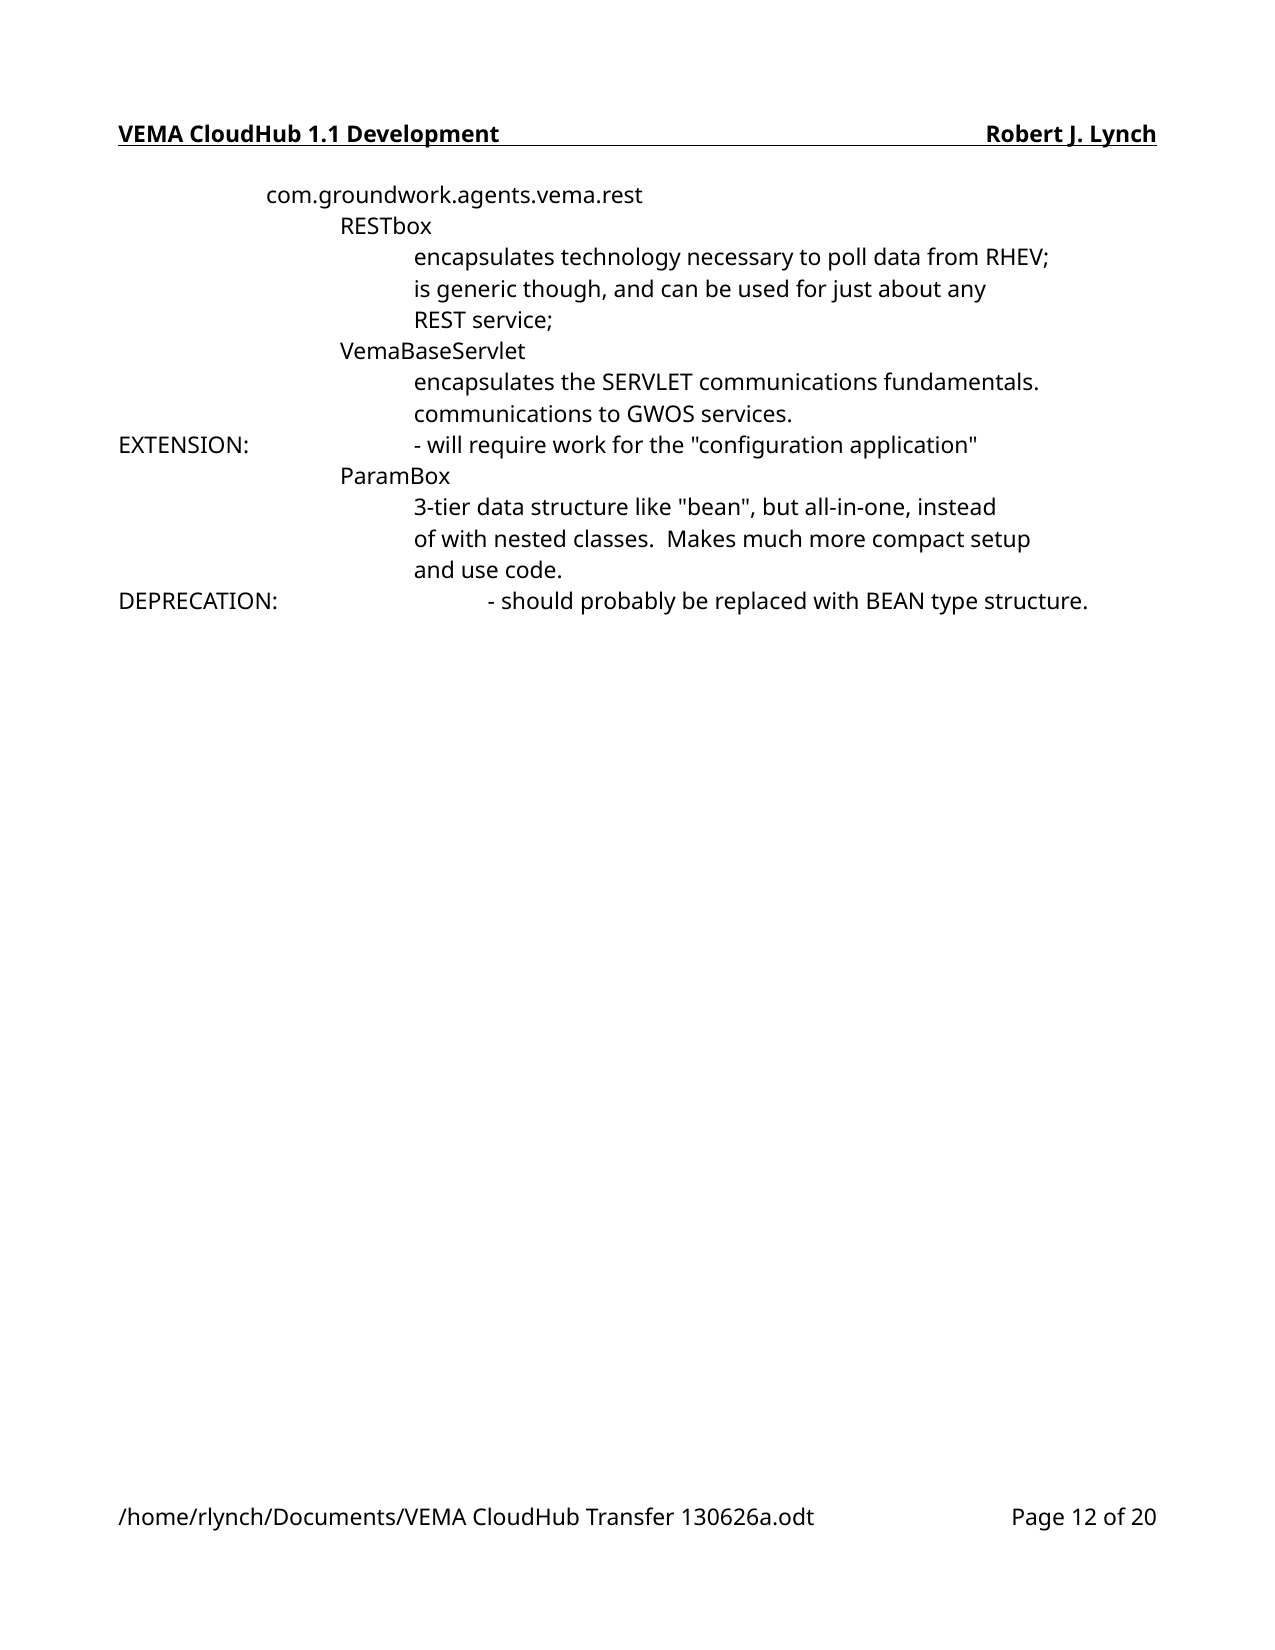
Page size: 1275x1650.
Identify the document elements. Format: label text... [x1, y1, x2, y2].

text of with nested classes. Makes much more compact setup [118, 523, 1157, 554]
text and use code. [118, 554, 1157, 585]
text is generic though, and can be used for just about any [118, 273, 1157, 304]
text RESTbox [118, 210, 1157, 241]
text VemaBaseServlet [118, 335, 1157, 366]
text EXTENSION: - will require work for the "configuration application" [118, 429, 1157, 460]
text ParamBox [118, 460, 1157, 491]
text REST service; [118, 304, 1157, 335]
text DEPRECATION: - should probably be replaced with BEAN type structure. [118, 585, 1157, 616]
text encapsulates technology necessary to poll data from RHEV; [118, 241, 1157, 273]
text encapsulates the SERVLET communications fundamentals. [118, 366, 1157, 398]
text communications to GWOS services. [118, 398, 1157, 429]
text 3-tier data structure like "bean", but all-in-one, instead [118, 491, 1157, 523]
text com.groundwork.agents.vema.rest [118, 179, 1157, 210]
